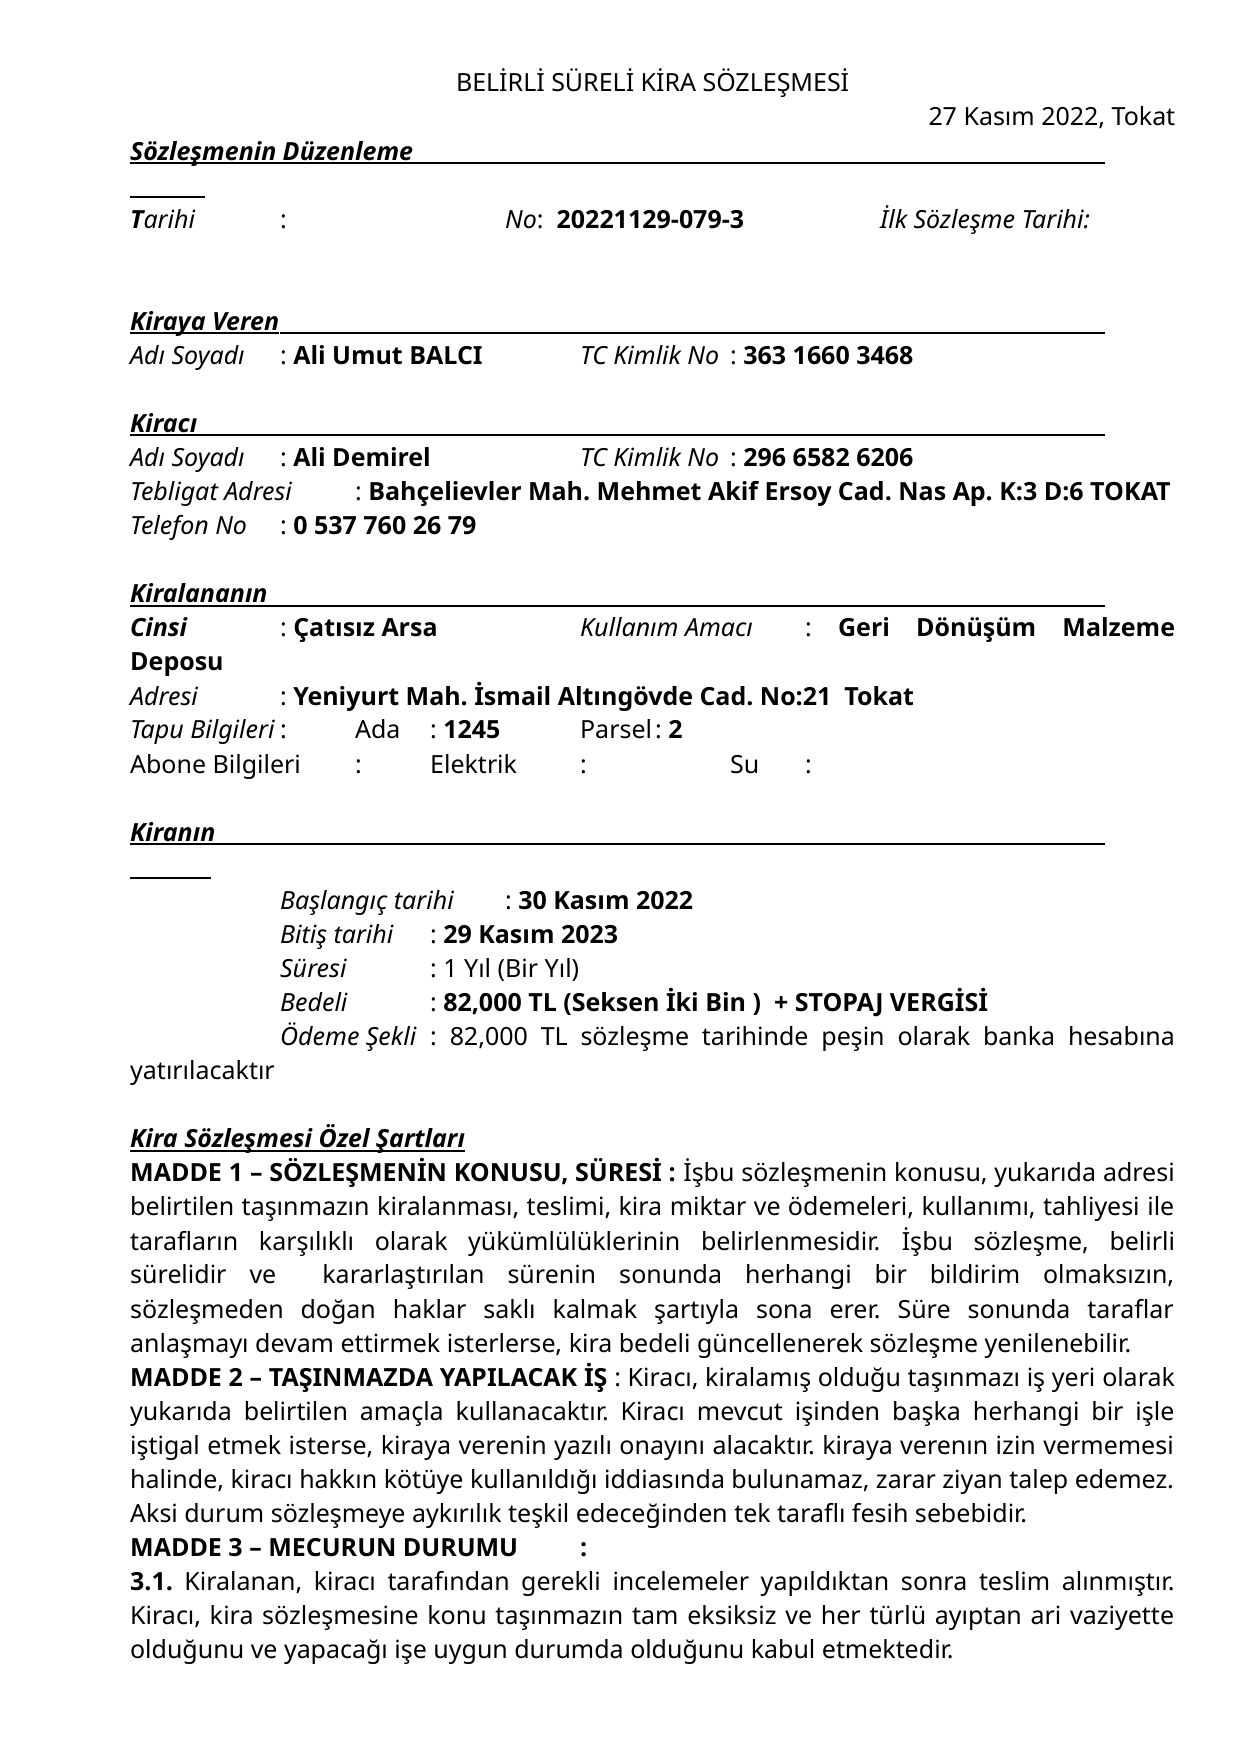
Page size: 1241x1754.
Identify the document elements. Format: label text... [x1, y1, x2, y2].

text MADDE 2 – TAŞINMAZDA YAPILACAK İŞ : Kiracı, kiralamış olduğu taşınmazı iş yeri olarak yukarıda belirtilen amaçla kullanacaktır. Kiracı mevcut işinden başka herhangi bir işle iştigal etmek isterse, kiraya verenin yazılı onayını alacaktır. kiraya verenın izin vermemesi halinde, kiracı hakkın kötüye kullanıldığı iddiasında bulunamaz, zarar ziyan talep edemez. Aksi durum sözleşmeye aykırılık teşkil edeceğinden tek taraflı fesih sebebidir. [130, 1359, 1175, 1530]
text BELİRLİ SÜRELİ KİRA SÖZLEŞMESİ [130, 65, 1175, 99]
text Kiranın [130, 814, 1175, 882]
text Başlangıç tarihi : 30 Kasım 2022 [130, 882, 1175, 917]
text Adresi : Yeniyurt Mah. İsmail Altıngövde Cad. No:21 Tokat [130, 678, 1175, 712]
text Cinsi : Çatısız Arsa Kullanım Amacı : Geri Dönüşüm Malzeme Deposu [130, 610, 1175, 678]
text 27 Kasım 2022, Tokat [130, 99, 1175, 133]
text Kiralananın [130, 576, 1175, 610]
text Adı Soyadı : Ali Demirel TC Kimlik No : 296 6582 6206 [130, 440, 1175, 474]
text Ödeme Şekli : 82,000 TL sözleşme tarihinde peşin olarak banka hesabına yatırılacaktır [130, 1019, 1175, 1087]
text Kiraya Veren [130, 303, 1175, 337]
text Telefon No : 0 537 760 26 79 [130, 508, 1175, 542]
text Tapu Bilgileri : Ada : 1245 Parsel : 2 [130, 712, 1175, 746]
text MADDE 3 – MECURUN DURUMU : [130, 1530, 1175, 1564]
text Sözleşmenin Düzenleme [130, 133, 1175, 201]
text Tebligat Adresi : Bahçelievler Mah. Mehmet Akif Ersoy Cad. Nas Ap. K:3 D:6 TOKAT [130, 474, 1175, 508]
text Bedeli : 82,000 TL (Seksen İki Bin ) + STOPAJ VERGİSİ [130, 985, 1175, 1019]
text Kiracı [130, 406, 1175, 440]
text Tarihi : No: 20221129-079-3 İlk Sözleşme Tarihi: [130, 201, 1175, 269]
list MADDE 1 – SÖZLEŞMENİN KONUSU, SÜRESİ : İşbu sözleşmenin konusu, yukarıda adresi belirtilen taşınmazın kiralanması, teslimi, kira miktar ve ödemeleri, kullanımı, tahliyesi ile tarafların karşılıklı olarak yükümlülüklerinin belirlenmesidir. İşbu sözleşme, belirli sürelidir ve kararlaştırılan sürenin sonunda herhangi bir bildirim olmaksızın, sözleşmeden doğan haklar saklı kalmak şartıyla sona erer. Süre sonunda taraflar anlaşmayı devam ettirmek isterlerse, kira bedeli güncellenerek sözleşme yenilenebilir. [130, 1155, 1175, 1359]
text Abone Bilgileri : Elektrik : Su : [130, 746, 1175, 780]
text Süresi : 1 Yıl (Bir Yıl) [130, 951, 1175, 985]
text 3.1. Kiralanan, kiracı tarafından gerekli incelemeler yapıldıktan sonra teslim alınmıştır. Kiracı, kira sözleşmesine konu taşınmazın tam eksiksiz ve her türlü ayıptan ari vaziyette olduğunu ve yapacağı işe uygun durumda olduğunu kabul etmektedir. [130, 1564, 1175, 1666]
text Bitiş tarihi : 29 Kasım 2023 [130, 917, 1175, 951]
text Adı Soyadı : Ali Umut BALCI TC Kimlik No : 363 1660 3468 [130, 337, 1175, 372]
text Kira Sözleşmesi Özel Şartları [130, 1121, 1175, 1155]
